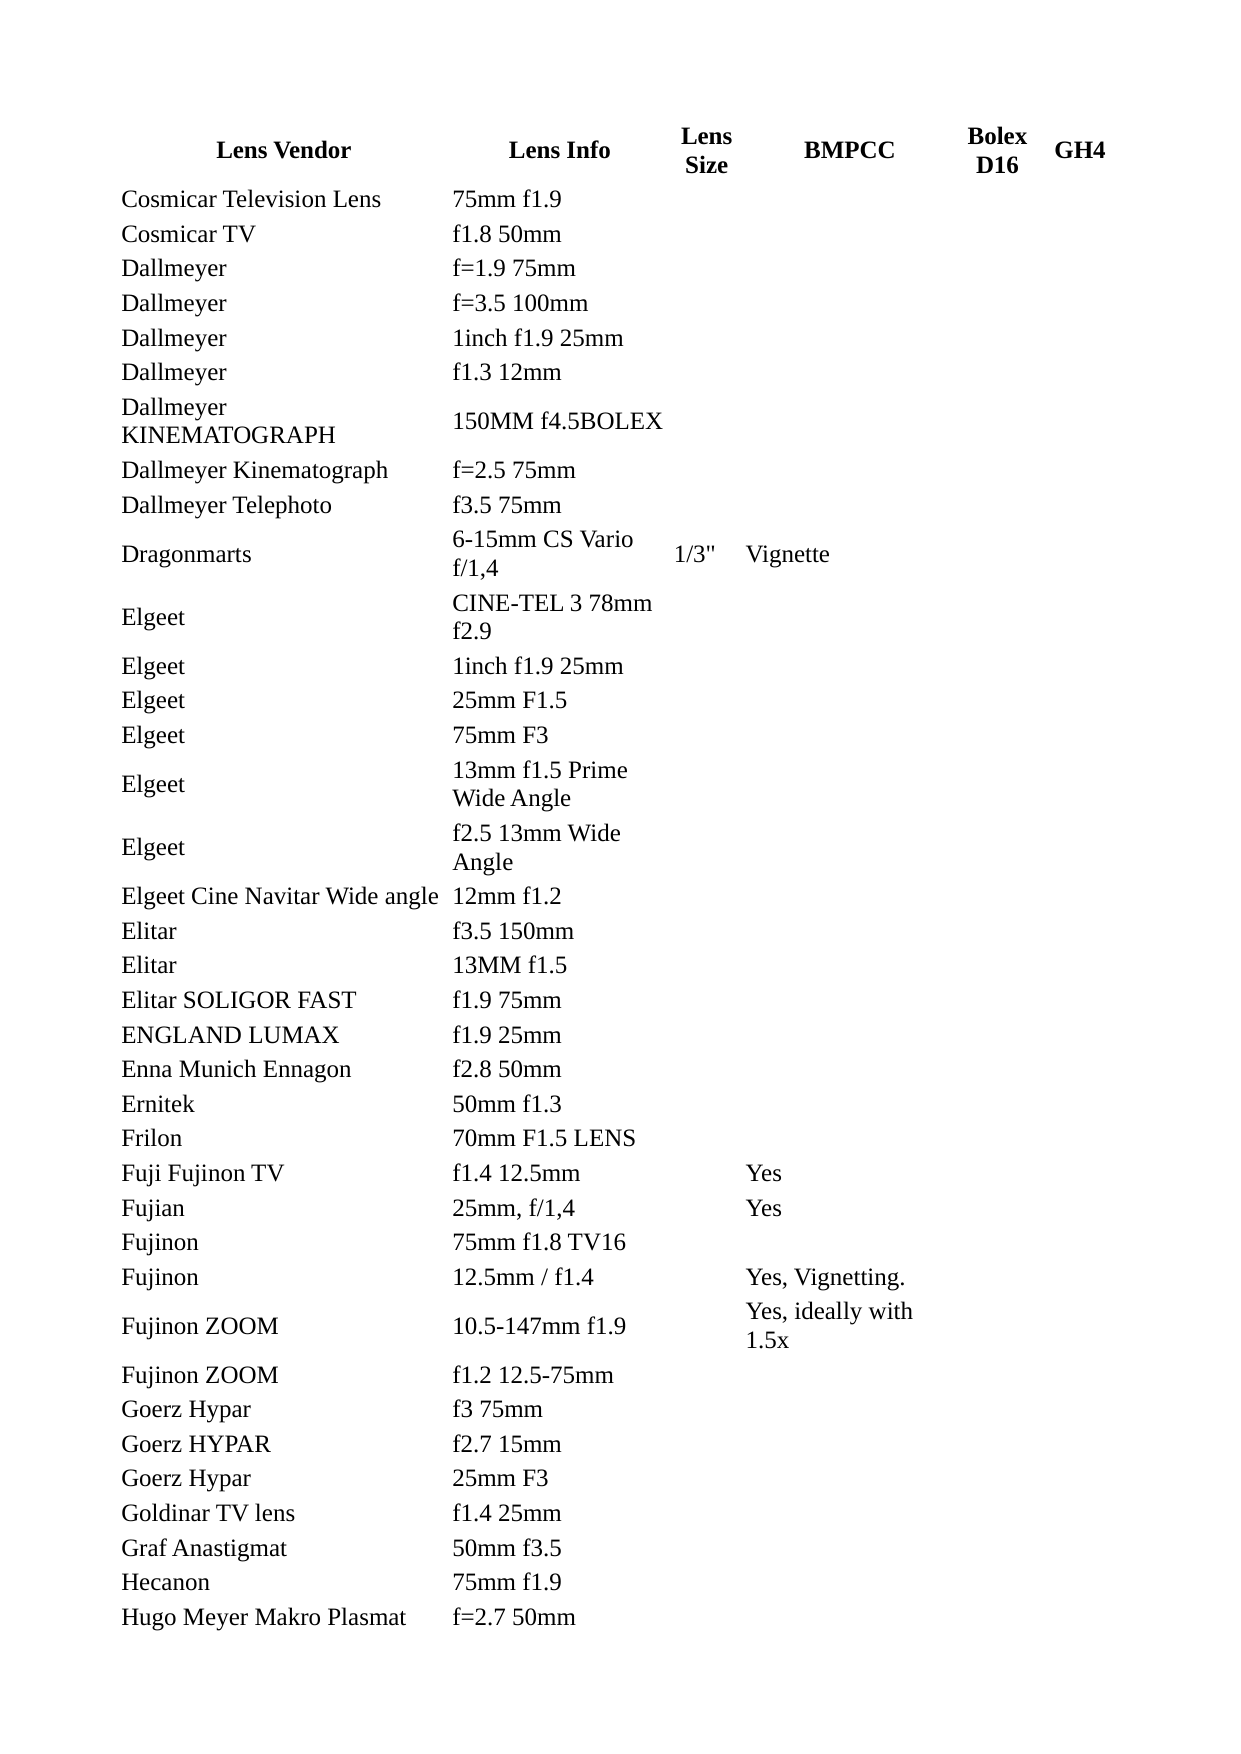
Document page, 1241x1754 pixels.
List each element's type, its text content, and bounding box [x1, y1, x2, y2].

table_cell [743, 1357, 957, 1391]
table_cell Vignette [743, 521, 957, 585]
table_cell [671, 354, 742, 389]
table_cell [743, 1426, 957, 1461]
table_cell [1038, 1017, 1122, 1051]
table_cell 6-15mm CS Vario f/1,4 [449, 521, 671, 585]
table_cell [671, 1017, 742, 1051]
table_cell ENGLAND LUMAX [118, 1017, 449, 1051]
table_cell [957, 181, 1037, 216]
table_cell [1038, 1495, 1122, 1530]
table_cell [671, 1155, 742, 1190]
table_cell [1038, 216, 1122, 251]
table_cell [1038, 1294, 1122, 1357]
table_cell Goldinar TV lens [118, 1495, 449, 1530]
table_cell [957, 948, 1037, 982]
table_cell Frilon [118, 1121, 449, 1155]
table_cell Elgeet [118, 648, 449, 683]
table_cell 70mm F1.5 LENS [449, 1121, 671, 1155]
table_cell Dallmeyer [118, 285, 449, 320]
table_cell [671, 1461, 742, 1495]
table_cell f2.8 50mm [449, 1051, 671, 1086]
table_cell [1038, 354, 1122, 389]
table_cell Dallmeyer [118, 354, 449, 389]
table_cell f=2.7 50mm [449, 1599, 671, 1633]
table_cell f1.4 12.5mm [449, 1155, 671, 1190]
table_cell [743, 1461, 957, 1495]
table_cell f3 75mm [449, 1391, 671, 1426]
table_cell [1038, 1121, 1122, 1155]
table_cell [957, 1564, 1037, 1599]
table_cell Fujinon [118, 1259, 449, 1293]
table_cell [957, 1017, 1037, 1051]
table_cell f1.8 50mm [449, 216, 671, 251]
table_cell [1038, 648, 1122, 683]
table_cell Goerz HYPAR [118, 1426, 449, 1461]
table_cell 150MM f4.5BOLEX [449, 389, 671, 452]
table_cell [957, 1495, 1037, 1530]
table_cell [671, 285, 742, 320]
table_cell Dallmeyer KINEMATOGRAPH [118, 389, 449, 452]
table_cell f1.4 25mm [449, 1495, 671, 1530]
table_cell [1038, 585, 1122, 648]
table_cell 75mm F3 [449, 717, 671, 752]
table_cell [957, 487, 1037, 521]
table_cell [671, 452, 742, 487]
table_cell [957, 1294, 1037, 1357]
table_cell [1038, 320, 1122, 354]
table_cell [671, 585, 742, 648]
table_cell [743, 181, 957, 216]
table_cell [671, 1599, 742, 1633]
table_cell 50mm f3.5 [449, 1530, 671, 1564]
table_cell [671, 1051, 742, 1086]
table_header Lens Size [671, 118, 742, 181]
table_cell [1038, 1259, 1122, 1293]
table_cell [743, 585, 957, 648]
table_cell [743, 752, 957, 815]
table_cell [743, 1495, 957, 1530]
table_cell Enna Munich Ennagon [118, 1051, 449, 1086]
table_cell [671, 1224, 742, 1259]
table_cell [1038, 879, 1122, 913]
table_cell [1038, 1224, 1122, 1259]
table_cell f1.9 25mm [449, 1017, 671, 1051]
table_cell [1038, 1357, 1122, 1391]
table_cell Elitar [118, 913, 449, 948]
table_cell f=3.5 100mm [449, 285, 671, 320]
table_cell [957, 683, 1037, 717]
table_cell [671, 982, 742, 1017]
table_cell [1038, 285, 1122, 320]
table_cell Dallmeyer Kinematograph [118, 452, 449, 487]
table_cell [743, 1530, 957, 1564]
table_cell [743, 913, 957, 948]
table_cell [1038, 251, 1122, 285]
table_cell Yes, Vignetting. [743, 1259, 957, 1293]
table_cell f2.5 13mm Wide Angle [449, 815, 671, 878]
table_cell f3.5 75mm [449, 487, 671, 521]
table_cell [957, 585, 1037, 648]
table_cell Fujinon [118, 1224, 449, 1259]
table_cell [671, 648, 742, 683]
table_cell [957, 1461, 1037, 1495]
table_cell Yes [743, 1190, 957, 1224]
table_cell [1038, 1599, 1122, 1633]
table_cell f1.3 12mm [449, 354, 671, 389]
table_cell [957, 879, 1037, 913]
table_cell Yes [743, 1155, 957, 1190]
table_cell [1038, 521, 1122, 585]
table_cell [743, 948, 957, 982]
table_cell Dallmeyer [118, 320, 449, 354]
table_cell [957, 1357, 1037, 1391]
table_cell [671, 752, 742, 815]
table_cell [957, 1121, 1037, 1155]
table_cell [957, 752, 1037, 815]
table_cell [957, 1259, 1037, 1293]
table_cell [671, 1530, 742, 1564]
table_cell f3.5 150mm [449, 913, 671, 948]
table_cell [957, 389, 1037, 452]
table_cell 1inch f1.9 25mm [449, 320, 671, 354]
table_cell [671, 251, 742, 285]
table_cell [957, 1391, 1037, 1426]
table_cell [1038, 1461, 1122, 1495]
table_cell Fuji Fujinon TV [118, 1155, 449, 1190]
table_cell [671, 1391, 742, 1426]
table_cell f1.9 75mm [449, 982, 671, 1017]
table_cell [1038, 487, 1122, 521]
table_cell [743, 320, 957, 354]
table_cell Fujinon ZOOM [118, 1357, 449, 1391]
table_cell f2.7 15mm [449, 1426, 671, 1461]
table_cell Elgeet [118, 815, 449, 878]
table_cell Cosmicar TV [118, 216, 449, 251]
table_cell [957, 285, 1037, 320]
table_cell [743, 1224, 957, 1259]
table_cell [957, 251, 1037, 285]
table_cell [1038, 913, 1122, 948]
table_cell [743, 251, 957, 285]
table_header BMPCC [743, 118, 957, 181]
table_cell [1038, 982, 1122, 1017]
table_cell [1038, 1155, 1122, 1190]
table_header Bolex D16 [957, 118, 1037, 181]
table_cell [671, 1564, 742, 1599]
table_cell 1inch f1.9 25mm [449, 648, 671, 683]
table_cell [957, 913, 1037, 948]
table_cell [743, 354, 957, 389]
table_cell [1038, 181, 1122, 216]
table_cell [1038, 1564, 1122, 1599]
table_cell [671, 948, 742, 982]
table_cell 12.5mm / f1.4 [449, 1259, 671, 1293]
table_cell [671, 1357, 742, 1391]
table_cell f=1.9 75mm [449, 251, 671, 285]
table_cell [743, 1086, 957, 1121]
table_cell [1038, 389, 1122, 452]
table_cell Dallmeyer Telephoto [118, 487, 449, 521]
table_cell [957, 452, 1037, 487]
table_cell [671, 181, 742, 216]
table_cell [957, 1599, 1037, 1633]
table_cell 10.5-147mm f1.9 [449, 1294, 671, 1357]
table_cell [671, 1190, 742, 1224]
table_header Lens Info [449, 118, 671, 181]
table_cell [743, 648, 957, 683]
table_cell Elgeet [118, 752, 449, 815]
table_cell [957, 1530, 1037, 1564]
table_cell Elgeet [118, 585, 449, 648]
table_cell f=2.5 75mm [449, 452, 671, 487]
table_cell [743, 1121, 957, 1155]
table_cell [743, 285, 957, 320]
table_cell 25mm, f/1,4 [449, 1190, 671, 1224]
table_cell [957, 717, 1037, 752]
table_cell [1038, 752, 1122, 815]
table_cell Goerz Hypar [118, 1461, 449, 1495]
table_cell [1038, 815, 1122, 878]
table_cell [743, 389, 957, 452]
table_cell [1038, 948, 1122, 982]
table_cell [743, 879, 957, 913]
table_cell Elitar SOLIGOR FAST [118, 982, 449, 1017]
table_header Lens Vendor [118, 118, 449, 181]
table_cell Cosmicar Television Lens [118, 181, 449, 216]
table_cell 25mm F3 [449, 1461, 671, 1495]
table_cell [957, 354, 1037, 389]
table_cell [743, 683, 957, 717]
table_cell [957, 521, 1037, 585]
table_cell [957, 1426, 1037, 1461]
table_cell Fujinon ZOOM [118, 1294, 449, 1357]
table_cell [1038, 1051, 1122, 1086]
table_cell [957, 815, 1037, 878]
table_cell [671, 1259, 742, 1293]
table_cell [671, 815, 742, 878]
table_cell Dragonmarts [118, 521, 449, 585]
table_cell [671, 879, 742, 913]
table_cell f1.2 12.5-75mm [449, 1357, 671, 1391]
table_cell [957, 1224, 1037, 1259]
table_cell [1038, 452, 1122, 487]
table_cell [743, 1391, 957, 1426]
table_cell 13mm f1.5 Prime Wide Angle [449, 752, 671, 815]
table_cell [743, 815, 957, 878]
table_cell 13MM f1.5 [449, 948, 671, 982]
table_cell [1038, 683, 1122, 717]
table_cell [1038, 1391, 1122, 1426]
table_cell 75mm f1.9 [449, 181, 671, 216]
table_cell [1038, 1426, 1122, 1461]
table_cell 25mm F1.5 [449, 683, 671, 717]
table_cell Goerz Hypar [118, 1391, 449, 1426]
table_cell [671, 320, 742, 354]
table_cell [957, 1086, 1037, 1121]
table_cell [957, 982, 1037, 1017]
table_cell [957, 216, 1037, 251]
table_cell [743, 1599, 957, 1633]
table_cell Elgeet [118, 717, 449, 752]
table_cell [743, 982, 957, 1017]
table_cell [743, 1564, 957, 1599]
table_cell [957, 1155, 1037, 1190]
table_cell [957, 320, 1037, 354]
table_cell [743, 717, 957, 752]
table_cell Elgeet [118, 683, 449, 717]
table_cell [957, 1051, 1037, 1086]
table_cell Elgeet Cine Navitar Wide angle [118, 879, 449, 913]
table_cell Elitar [118, 948, 449, 982]
table_cell [671, 1121, 742, 1155]
table_cell Fujian [118, 1190, 449, 1224]
table_cell 12mm f1.2 [449, 879, 671, 913]
table_cell [957, 648, 1037, 683]
table_cell [671, 1086, 742, 1121]
table_cell [671, 913, 742, 948]
table_cell [671, 487, 742, 521]
table_cell [671, 1495, 742, 1530]
table_cell 50mm f1.3 [449, 1086, 671, 1121]
table_cell Ernitek [118, 1086, 449, 1121]
table_cell Yes, ideally with 1.5x [743, 1294, 957, 1357]
table_header GH4 [1038, 118, 1122, 181]
table_cell [743, 1051, 957, 1086]
table_cell 75mm f1.9 [449, 1564, 671, 1599]
table_cell Hugo Meyer Makro Plasmat [118, 1599, 449, 1633]
table_cell [957, 1190, 1037, 1224]
table_cell [671, 1294, 742, 1357]
table_cell [1038, 1086, 1122, 1121]
table_cell [671, 216, 742, 251]
table_cell 75mm f1.8 TV16 [449, 1224, 671, 1259]
table_cell [671, 1426, 742, 1461]
table_cell CINE-TEL 3 78mm f2.9 [449, 585, 671, 648]
table_cell [743, 452, 957, 487]
table_cell [1038, 1530, 1122, 1564]
table_cell 1/3" [671, 521, 742, 585]
table_cell Hecanon [118, 1564, 449, 1599]
table_cell [1038, 717, 1122, 752]
table_cell [743, 1017, 957, 1051]
table_cell [671, 389, 742, 452]
table_cell [671, 683, 742, 717]
table_cell [743, 487, 957, 521]
table_cell [743, 216, 957, 251]
table_cell Graf Anastigmat [118, 1530, 449, 1564]
table_cell Dallmeyer [118, 251, 449, 285]
table_cell [671, 717, 742, 752]
table_cell [1038, 1190, 1122, 1224]
